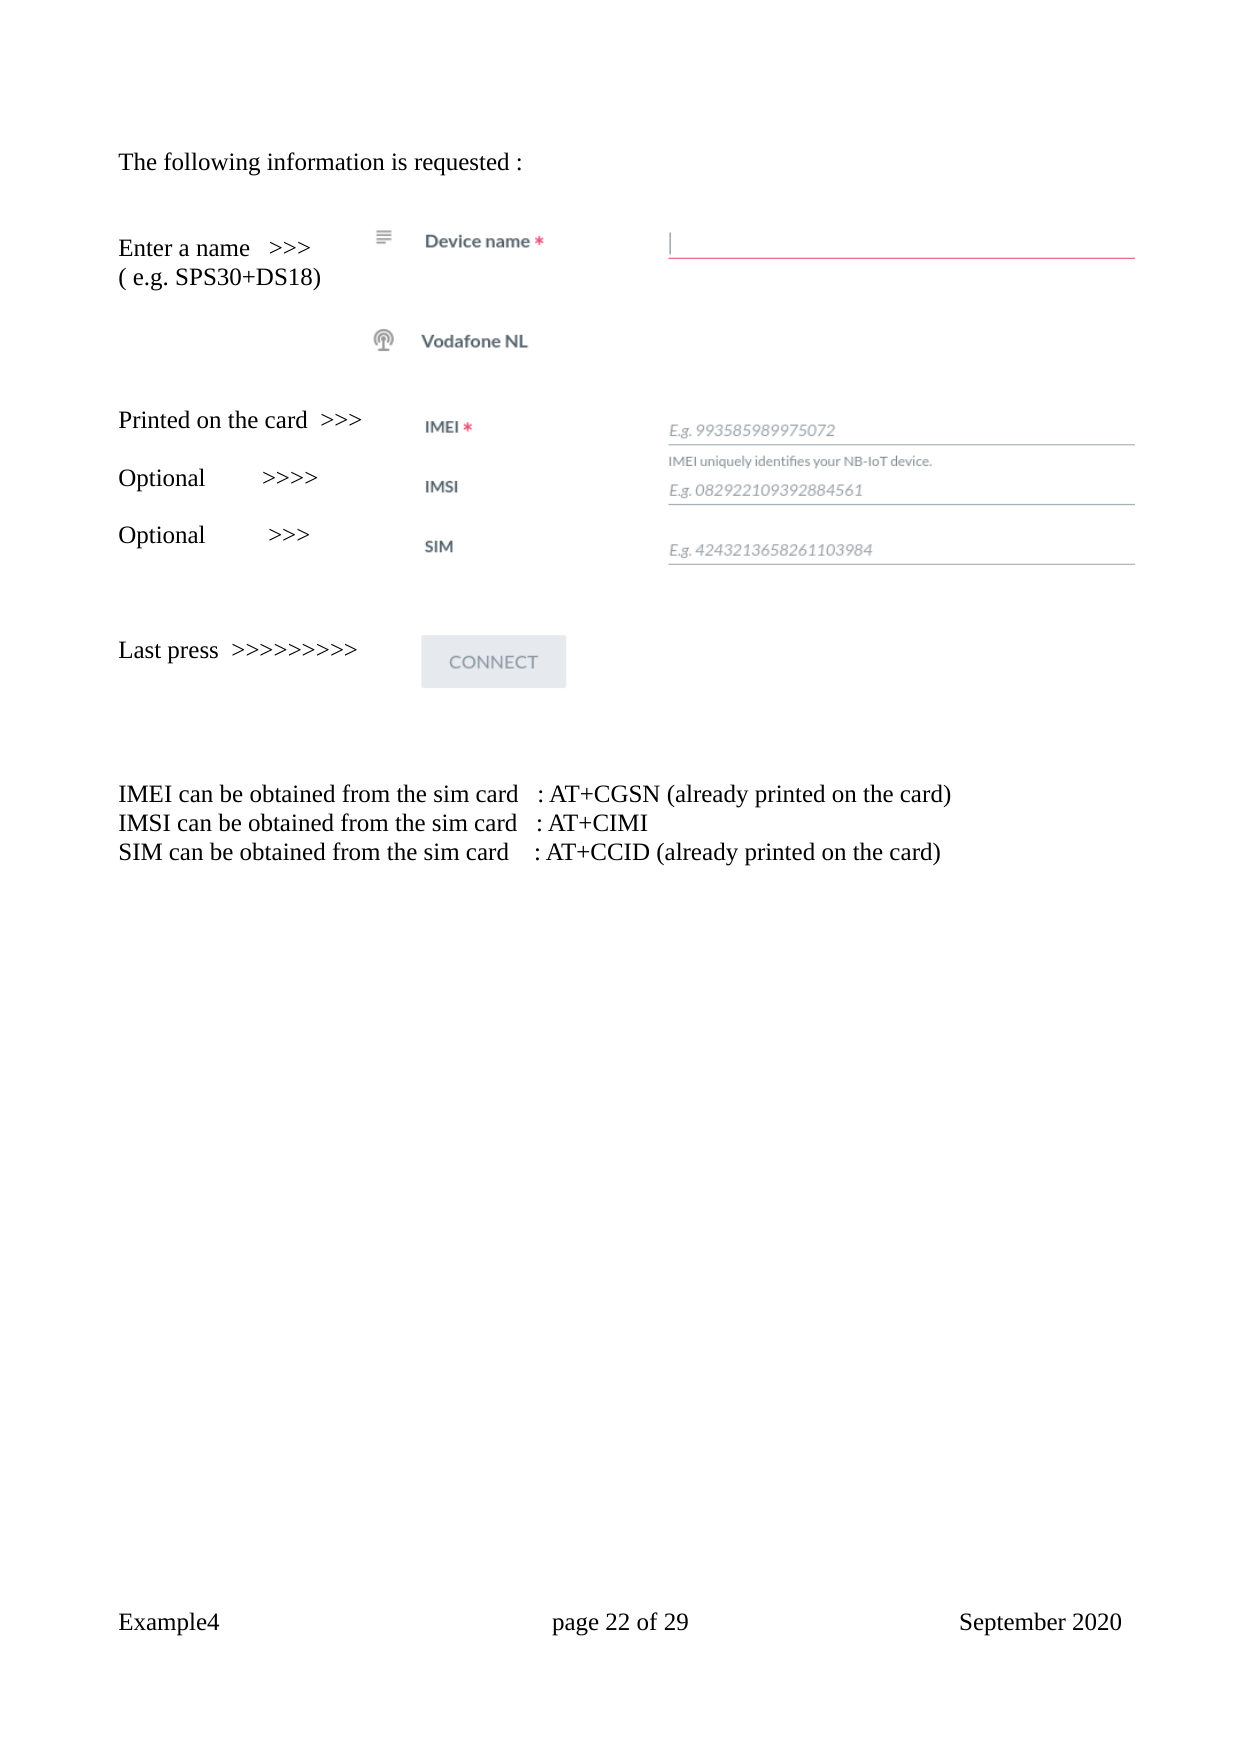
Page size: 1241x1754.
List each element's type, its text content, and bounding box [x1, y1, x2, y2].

text ( e.g. SPS30+DS18) [118, 262, 364, 291]
text SIM can be obtained from the sim card : AT+CCID (already printed on the card) [118, 837, 1122, 866]
text IMEI can be obtained from the sim card : AT+CGSN (already printed on the card) [118, 779, 1122, 808]
text Optional >>> [118, 521, 364, 549]
text Printed on the card >>> [118, 406, 364, 434]
picture [364, 213, 1135, 718]
text IMSI can be obtained from the sim card : AT+CIMI [118, 808, 1122, 837]
text Last press >>>>>>>>> [118, 636, 364, 664]
text Enter a name >>> [118, 233, 364, 262]
text The following information is requested : [118, 147, 1122, 176]
text Optional >>>> [118, 463, 364, 492]
